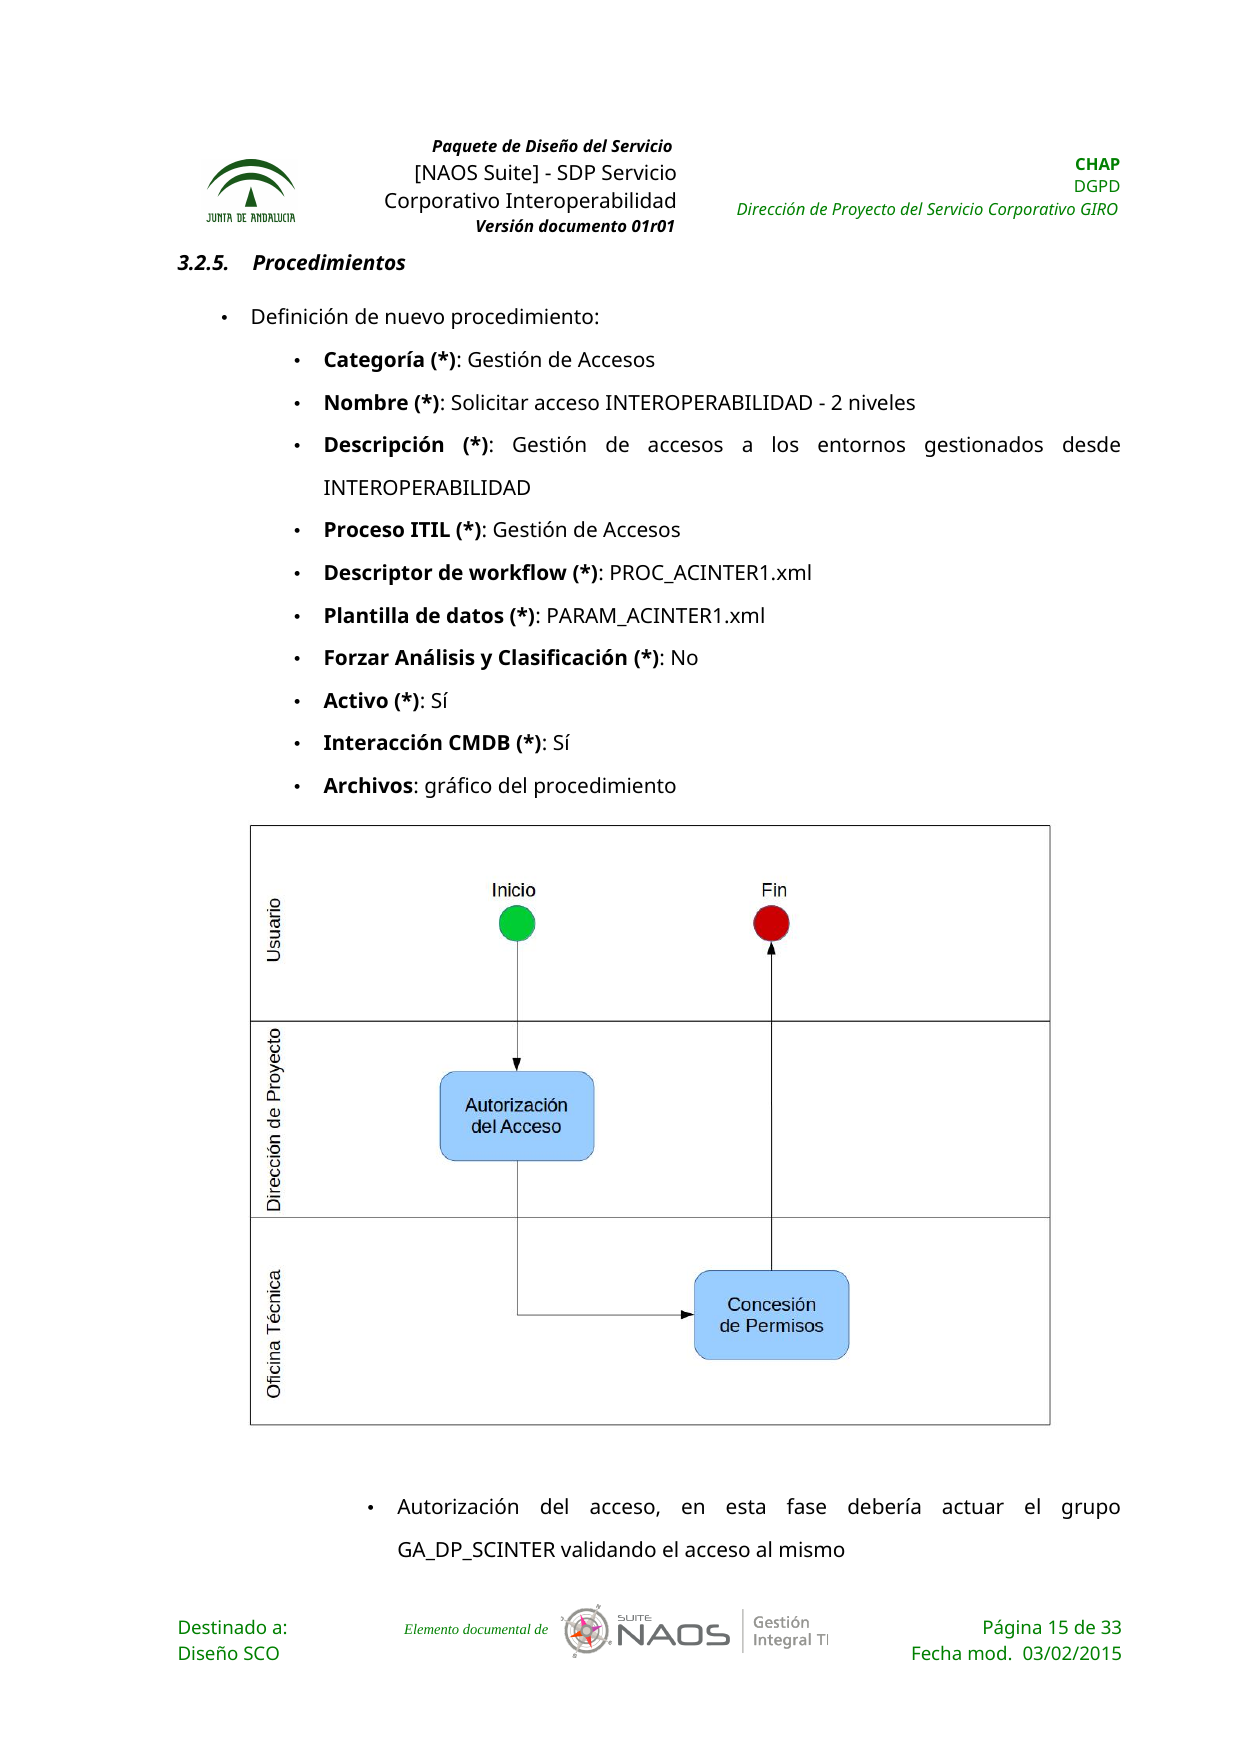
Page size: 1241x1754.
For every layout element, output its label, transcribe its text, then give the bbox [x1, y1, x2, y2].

list Descripción (*): Gestión de accesos a los entornos gestionados desde INTEROPERABILIDAD [294, 430, 1122, 501]
picture [235, 813, 1064, 1436]
picture [560, 1604, 829, 1658]
picture [201, 159, 298, 226]
list Plantilla de datos (*): PARAM_ACINTER1.xml [294, 601, 1122, 629]
list Archivos: gráfico del procedimiento [294, 771, 1122, 799]
list Categoría (*): Gestión de Accesos [294, 345, 1122, 373]
list Autorización del acceso, en esta fase debería actuar el grupo GA_DP_SCINTER validando el acceso al mismo [367, 1492, 1122, 1563]
list Forzar Análisis y Clasificación (*): No [294, 643, 1122, 672]
list Interacción CMDB (*): Sí [294, 728, 1122, 757]
list Proceso ITIL (*): Gestión de Accesos [294, 516, 1122, 544]
list Activo (*): Sí [294, 686, 1122, 714]
list Nombre (*): Solicitar acceso INTEROPERABILIDAD - 2 niveles [294, 388, 1122, 416]
list Descriptor de workflow (*): PROC_ACINTER1.xml [294, 558, 1122, 587]
subtitle Procedimientos [177, 248, 1122, 277]
list Definición de nuevo procedimiento: [221, 302, 1122, 331]
